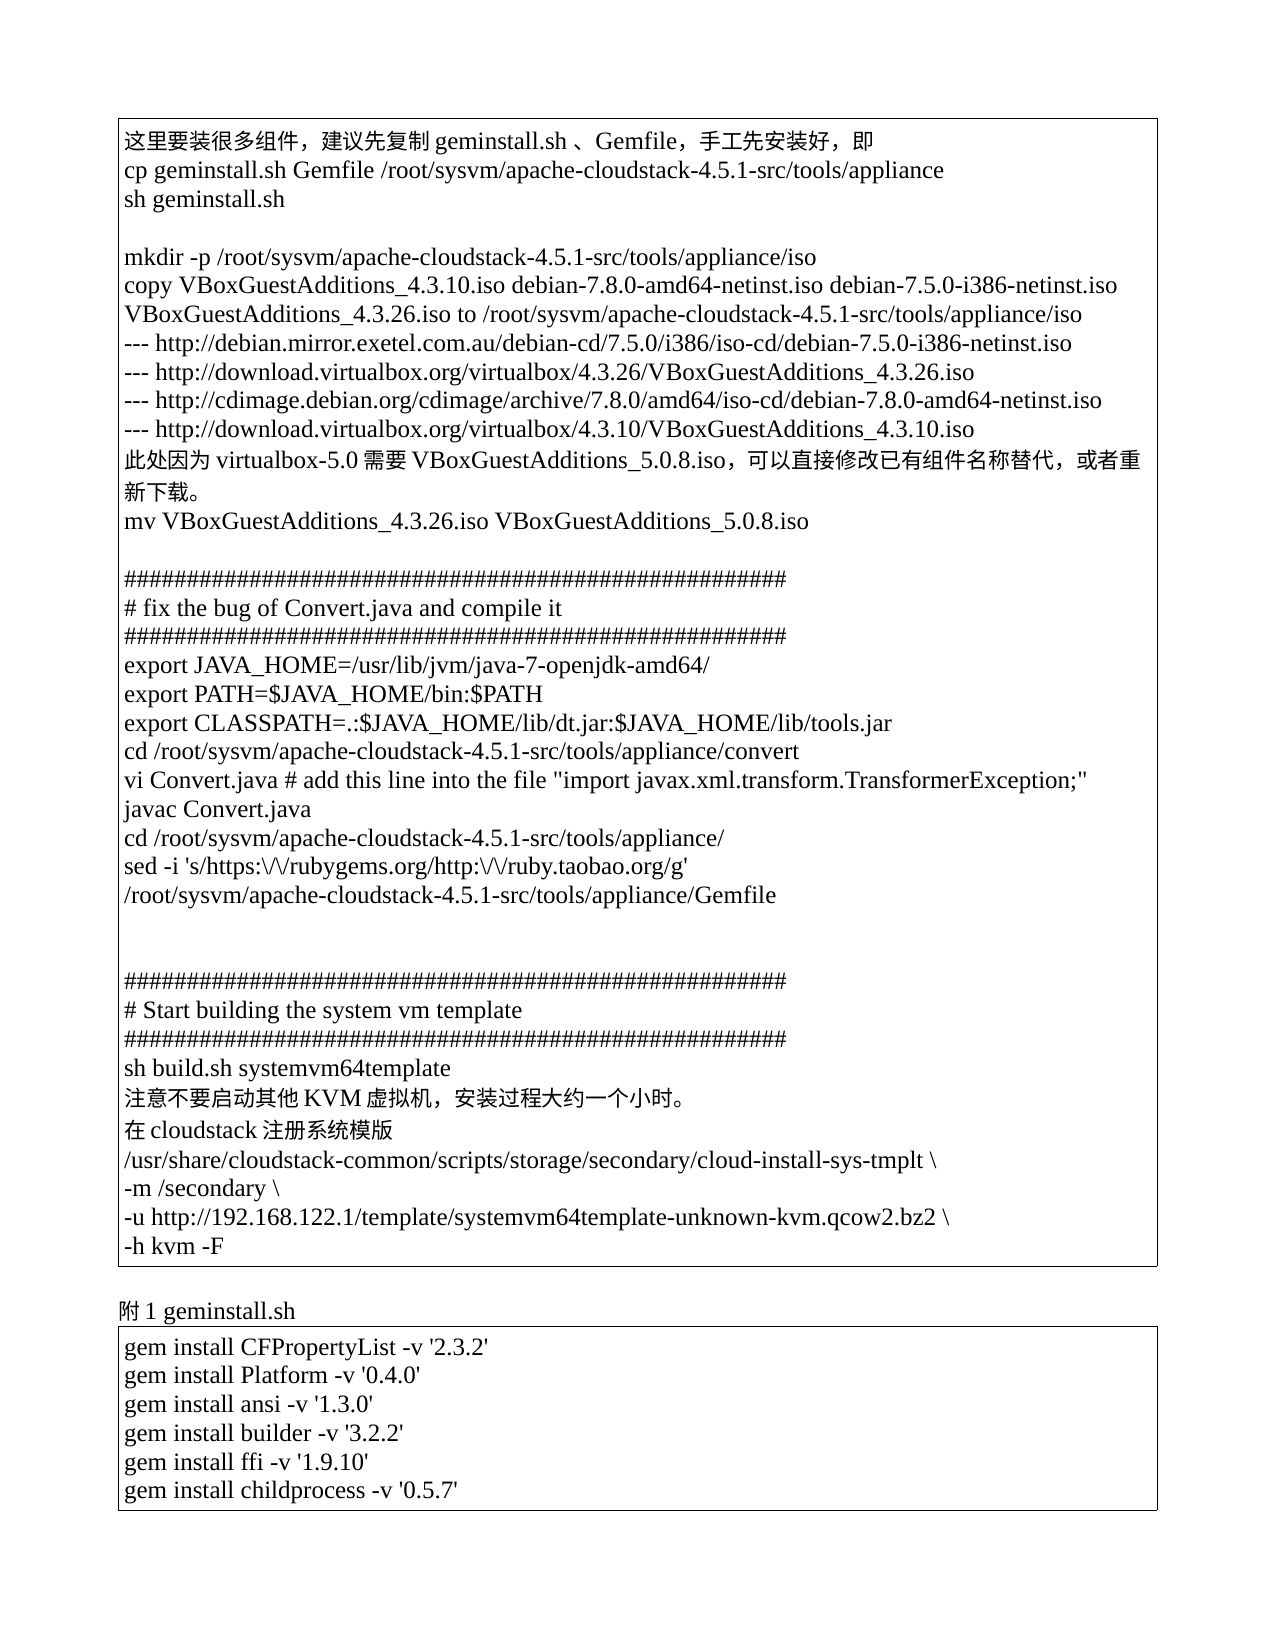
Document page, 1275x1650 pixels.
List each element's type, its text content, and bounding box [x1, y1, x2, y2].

text 附1 geminstall.sh [118, 1294, 1157, 1326]
table_header 这里要装很多组件，建议先复制geminstall.sh 、Gemfile，手工先安装好，即 cp geminstall.sh Gemfile /root/sysvm/apache-cloudstack-4.5.1-src/tools/appliance sh geminstall.sh mkdir -p /root/sysvm/apache-cloudstack-4.5.1-src/tools/appliance/iso copy VBoxGuestAdditions_4.3.10.iso debian-7.8.0-amd64-netinst.iso debian-7.5.0-i386-netinst.iso VBoxGuestAdditions_4.3.26.iso to /root/sysvm/apache-cloudstack-4.5.1-src/tools/appliance/iso --- http://debian.mirror.exetel.com.au/debian-cd/7.5.0/i386/iso-cd/debian-7.5.0-i386-netinst.iso --- http://download.virtualbox.org/virtualbox/4.3.26/VBoxGuestAdditions_4.3.26.iso --- http://cdimage.debian.org/cdimage/archive/7.8.0/amd64/iso-cd/debian-7.8.0-amd64-netinst.iso --- http://download.virtualbox.org/virtualbox/4.3.10/VBoxGuestAdditions_4.3.10.iso 此处因为virtualbox-5.0需要VBoxGuestAdditions_5.0.8.iso，可以直接修改已有组件名称替代，或者重新下载。 mv VBoxGuestAdditions_4.3.26.iso VBoxGuestAdditions_5.0.8.iso ##################################################### # fix the bug of Convert.java and compile it ##################################################### export JAVA_HOME=/usr/lib/jvm/java-7-openjdk-amd64/ export PATH=$JAVA_HOME/bin:$PATH export CLASSPATH=.:$JAVA_HOME/lib/dt.jar:$JAVA_HOME/lib/tools.jar cd /root/sysvm/apache-cloudstack-4.5.1-src/tools/appliance/convert vi Convert.java # add this line into the file "import javax.xml.transform.TransformerException;" javac Convert.java cd /root/sysvm/apache-cloudstack-4.5.1-src/tools/appliance/ sed -i 's/https:\/\/rubygems.org/http:\/\/ruby.taobao.org/g' /root/sysvm/apache-cloudstack-4.5.1-src/tools/appliance/Gemfile ##################################################### # Start building the system vm template ##################################################### sh build.sh systemvm64template 注意不要启动其他KVM虚拟机，安装过程大约一个小时。 在cloudstack注册系统模版 /usr/share/cloudstack-common/scripts/storage/secondary/cloud-install-sys-tmplt \ -m /secondary \ -u http://192.168.122.1/template/systemvm64template-unknown-kvm.qcow2.bz2 \ -h kvm -F [119, 119, 1157, 1266]
table_header gem install CFPropertyList -v '2.3.2' gem install Platform -v '0.4.0' gem install ansi -v '1.3.0' gem install builder -v '3.2.2' gem install ffi -v '1.9.10' gem install childprocess -v '0.5.7' [119, 1327, 1157, 1510]
